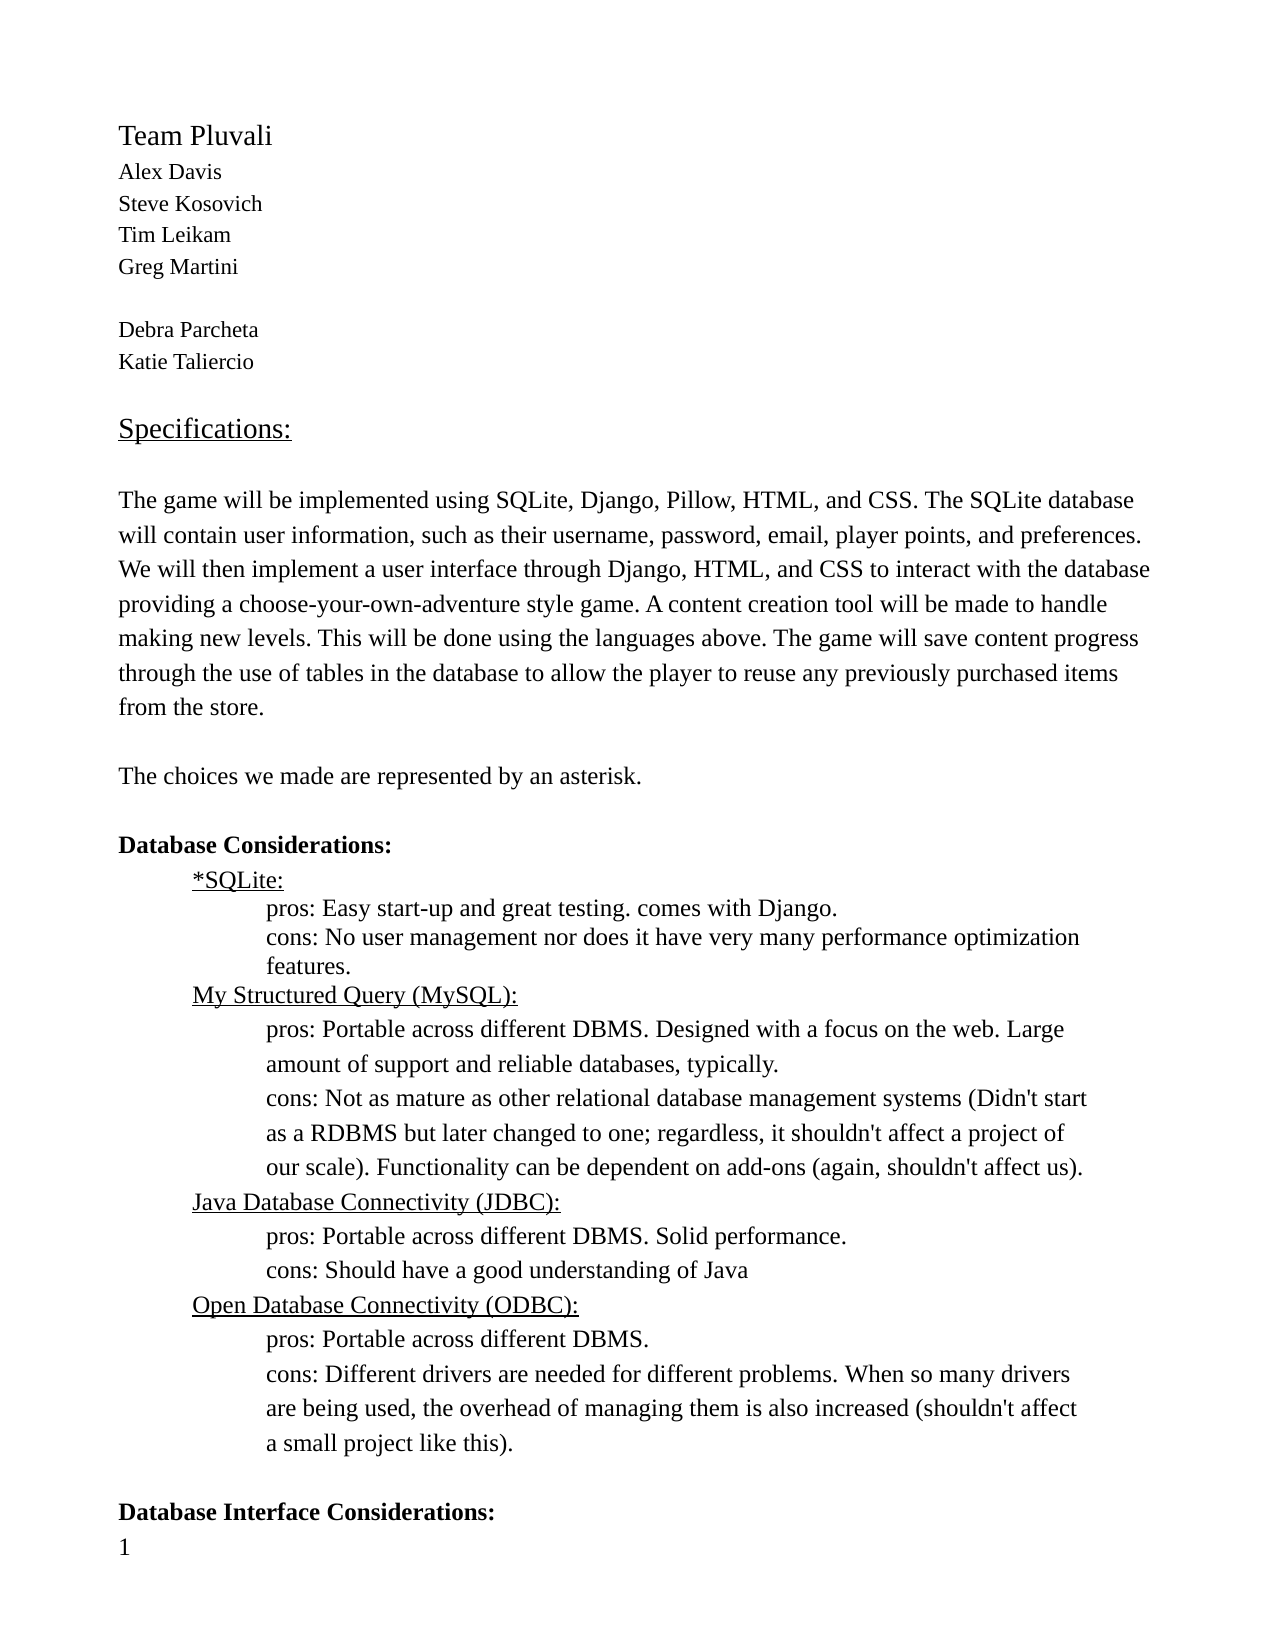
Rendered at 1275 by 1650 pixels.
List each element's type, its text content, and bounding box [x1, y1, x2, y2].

text cons: Should have a good understanding of Java [118, 1256, 1157, 1284]
text pros: Portable across different DBMS. Solid performance. [118, 1221, 1157, 1250]
text Java Database Connectivity (JDBC): [118, 1187, 1157, 1215]
text pros: Easy start-up and great testing. comes with Django. [118, 893, 1157, 922]
text cons: Not as mature as other relational database management systems (Didn't start as a RDBMS but later changed to one; regardless, it shouldn't affect a project of our scale). Functionality can be dependent on add-ons (again, shouldn't affect us). [118, 1083, 1157, 1181]
text cons: Different drivers are needed for different problems. When so many drivers are being used, the overhead of managing them is also increased (shouldn't affect a small project like this). [118, 1359, 1157, 1457]
text Katie Taliercio [118, 348, 1157, 374]
text Steve Kosovich [118, 190, 1157, 216]
text My Structured Query (MySQL): [118, 980, 1157, 1008]
text pros: Portable across different DBMS. [118, 1324, 1157, 1353]
text Tim Leikam [118, 221, 1157, 248]
text Alex Davis [118, 158, 1157, 185]
text Team Pluvali [118, 118, 1157, 152]
text Database Interface Considerations: [118, 1497, 1157, 1526]
text The game will be implemented using SQLite, Django, Pillow, HTML, and CSS. The SQLite database will contain user information, such as their username, password, email, player points, and preferences. We will then implement a user interface through Django, HTML, and CSS to interact with the database providing a choose-your-own-adventure style game. A content creation tool will be made to handle making new levels. This will be done using the languages above. The game will save content progress through the use of tables in the database to allow the player to reuse any previously purchased items from the store. [118, 486, 1157, 721]
text The choices we made are represented by an asterisk. [118, 761, 1157, 790]
text pros: Portable across different DBMS. Designed with a focus on the web. Large amount of support and reliable databases, typically. [118, 1014, 1157, 1077]
text Debra Parcheta [118, 316, 1157, 342]
text Open Database Connectivity (ODBC): [118, 1290, 1157, 1319]
text cons: No user management nor does it have very many performance optimization features. [118, 922, 1157, 980]
text Specifications: [118, 411, 1157, 444]
text Database Considerations: [118, 830, 1157, 859]
text Greg Martini [118, 253, 1157, 279]
text *SQLite: [118, 865, 1157, 893]
